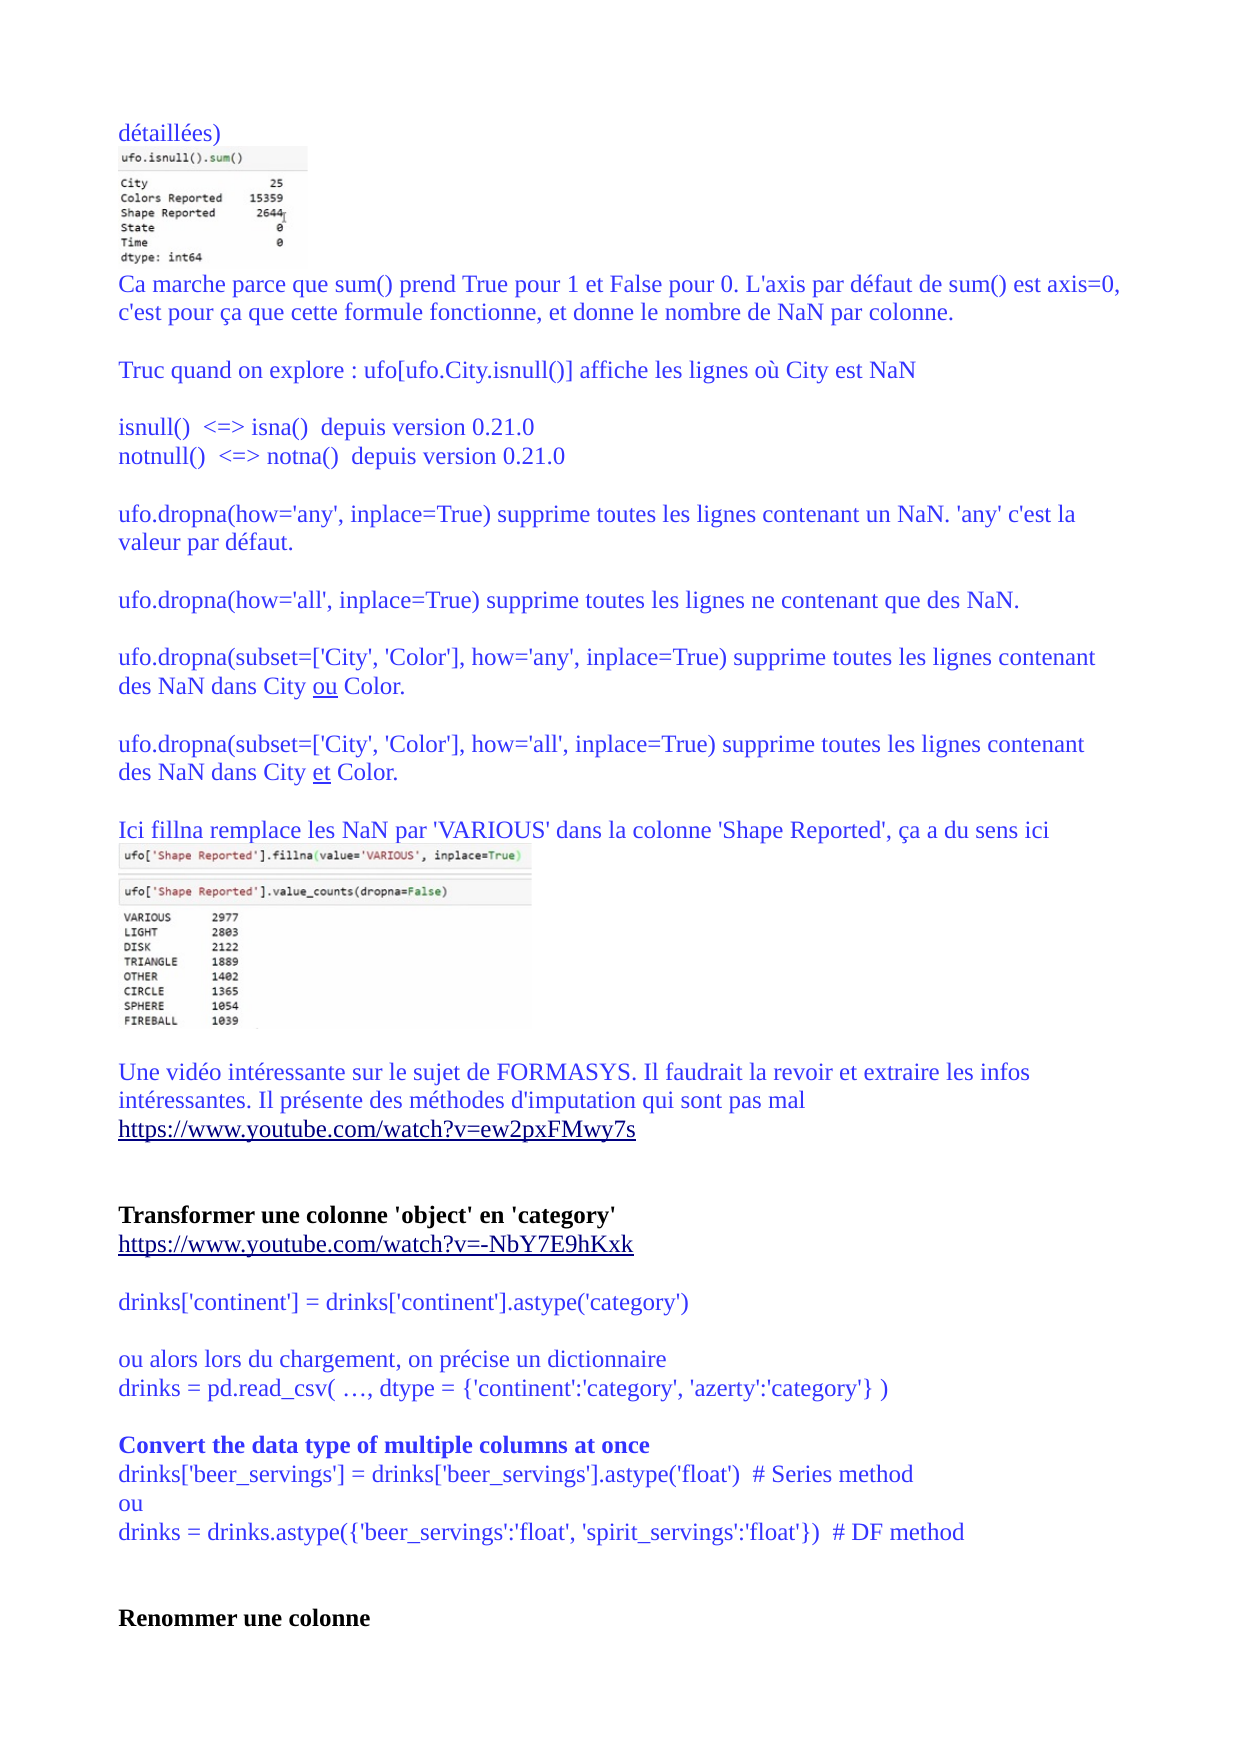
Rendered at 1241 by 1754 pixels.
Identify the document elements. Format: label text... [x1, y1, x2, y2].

text ufo.dropna(subset=['City', 'Color'], how='all', inplace=True) supprime toutes les lignes contenant des NaN dans City et Color. [118, 729, 1122, 786]
text Ici fillna remplace les NaN par 'VARIOUS' dans la colonne 'Shape Reported', ça a du sens ici [118, 815, 1122, 844]
text https://www.youtube.com/watch?v=-NbY7E9hKxk [118, 1229, 1122, 1258]
text détaillées) [118, 118, 1122, 147]
text ufo.dropna(how='any', inplace=True) supprime toutes les lignes contenant un NaN. 'any' c'est la valeur par défaut. [118, 499, 1122, 556]
text https://www.youtube.com/watch?v=ew2pxFMwy7s [118, 1114, 1122, 1143]
picture [118, 146, 308, 269]
text ou [118, 1488, 1122, 1517]
text Transformer une colonne 'object' en 'category' [118, 1201, 1122, 1229]
text isnull() <=> isna() depuis version 0.21.0 [118, 412, 1122, 441]
text drinks['beer_servings'] = drinks['beer_servings'].astype('float') # Series method [118, 1459, 1122, 1488]
text Truc quand on explore : ufo[ufo.City.isnull()] affiche les lignes où City est NaN [118, 355, 1122, 384]
text drinks = drinks.astype({'beer_servings':'float', 'spirit_servings':'float'}) # DF method [118, 1517, 1122, 1546]
text Renommer une colonne [118, 1603, 1122, 1632]
text drinks = pd.read_csv( …, dtype = {'continent':'category', 'azerty':'category'} ) [118, 1373, 1122, 1402]
text ou alors lors du chargement, on précise un dictionnaire [118, 1344, 1122, 1373]
text ufo.dropna(subset=['City', 'Color'], how='any', inplace=True) supprime toutes les lignes contenant des NaN dans City ou Color. [118, 642, 1122, 700]
text Une vidéo intéressante sur le sujet de FORMASYS. Il faudrait la revoir et extraire les infos intéressantes. Il présente des méthodes d'imputation qui sont pas mal [118, 1057, 1122, 1114]
text drinks['continent'] = drinks['continent'].astype('category') [118, 1287, 1122, 1316]
picture [118, 843, 532, 1029]
text Ca marche parce que sum() prend True pour 1 et False pour 0. L'axis par défaut de sum() est axis=0, c'est pour ça que cette formule fonctionne, et donne le nombre de NaN par colonne. [118, 269, 1122, 326]
text notnull() <=> notna() depuis version 0.21.0 [118, 441, 1122, 470]
text Convert the data type of multiple columns at once [118, 1431, 1122, 1459]
text ufo.dropna(how='all', inplace=True) supprime toutes les lignes ne contenant que des NaN. [118, 585, 1122, 614]
